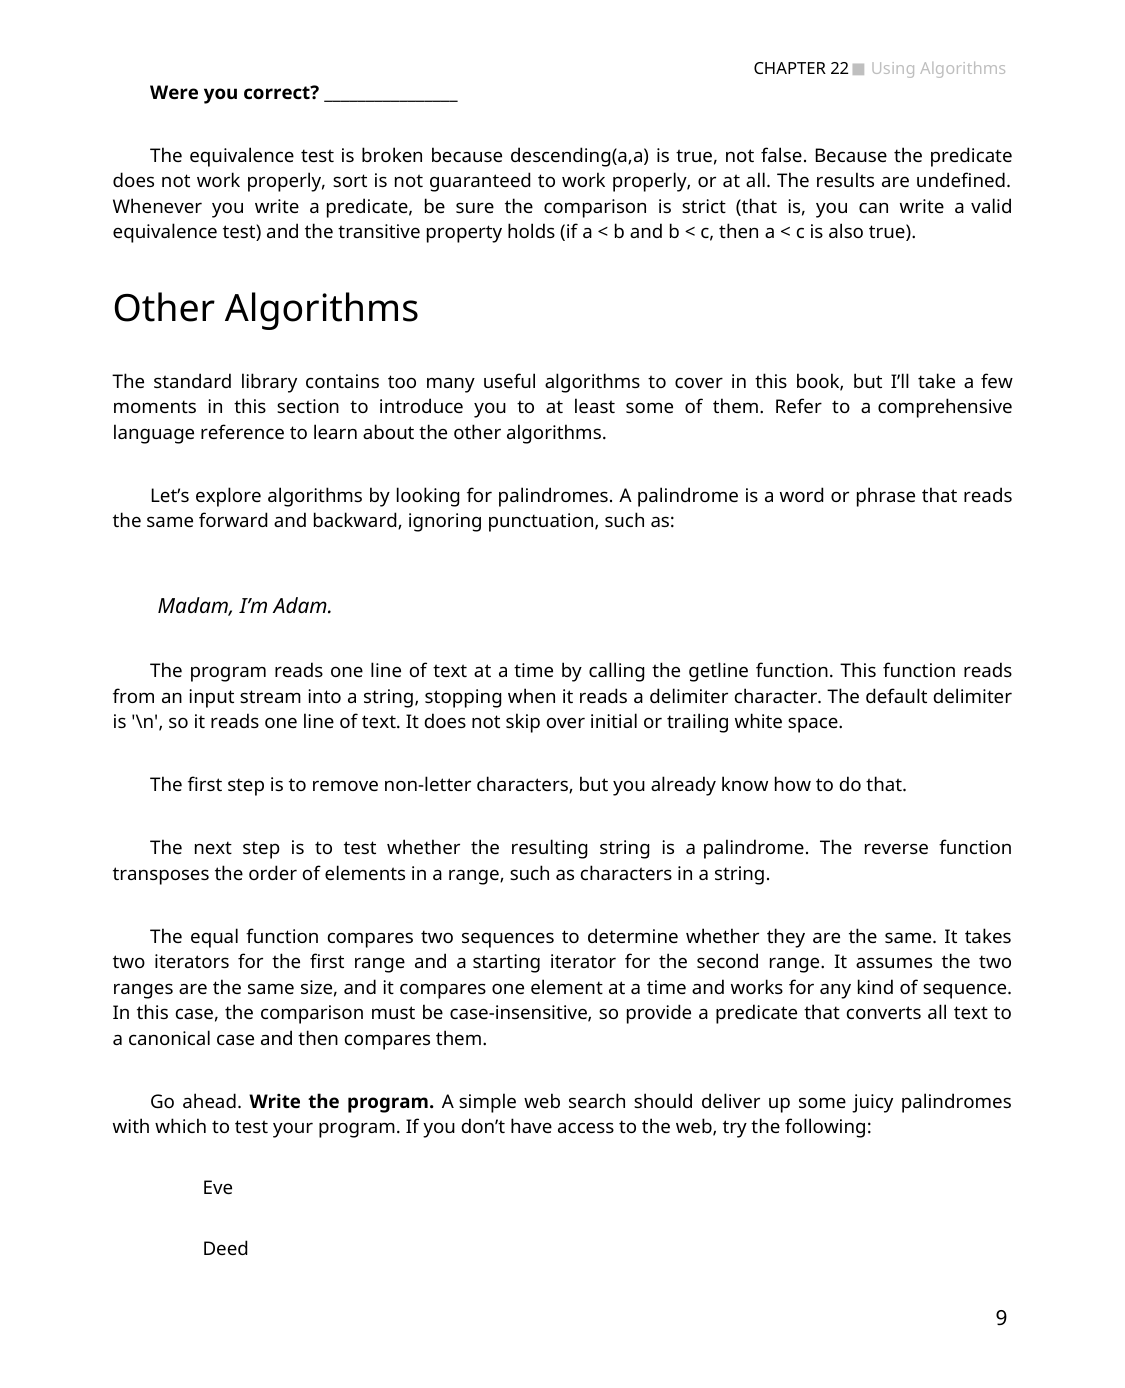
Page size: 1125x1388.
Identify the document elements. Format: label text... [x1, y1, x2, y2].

subtitle Other Algorithms [112, 282, 1012, 333]
text Madam, I’m Adam. [157, 591, 967, 620]
list Deed [202, 1236, 1012, 1261]
text The equivalence test is broken because descending(a,a) is true, not false. Because the predicate does not work properly, sort is not guaranteed to work properly, or at all. The results are undefined. Whenever you write a predicate, be sure the comparison is strict (that is, you can write a valid equivalence test) and the transitive property holds (if a < b and b < c, then a < c is also true). [112, 142, 1012, 244]
text The next step is to test whether the resulting string is a palindrome. The reverse function transposes the order of elements in a range, such as characters in a string. [112, 834, 1012, 886]
text Let’s explore algorithms by looking for palindromes. A palindrome is a word or phrase that reads the same forward and backward, ignoring punctuation, such as: [112, 482, 1012, 533]
list Eve [202, 1174, 1012, 1200]
text Go ahead. Write the program. A simple web search should deliver up some juicy palindromes with which to test your program. If you don’t have access to the web, try the following: [112, 1088, 1012, 1139]
text The equal function compares two sequences to determine whether they are the same. It takes two iterators for the first range and a starting iterator for the second range. It assumes the two ranges are the same size, and it compares one element at a time and works for any kind of sequence. In this case, the comparison must be case-insensitive, so provide a predicate that converts all text to a canonical case and then compares them. [112, 923, 1012, 1051]
text Were you correct? ________________ [112, 79, 1012, 104]
text The first step is to remove non-letter characters, but you already know how to do that. [112, 771, 1012, 797]
text The standard library contains too many useful algorithms to cover in this book, but I’ll take a few moments in this section to introduce you to at least some of them. Refer to a comprehensive language reference to learn about the other algorithms. [112, 368, 1012, 444]
text The program reads one line of text at a time by calling the getline function. This function reads from an input stream into a string, stopping when it reads a delimiter character. The default delimiter is '\n', so it reads one line of text. It does not skip over initial or trailing white space. [112, 657, 1012, 734]
